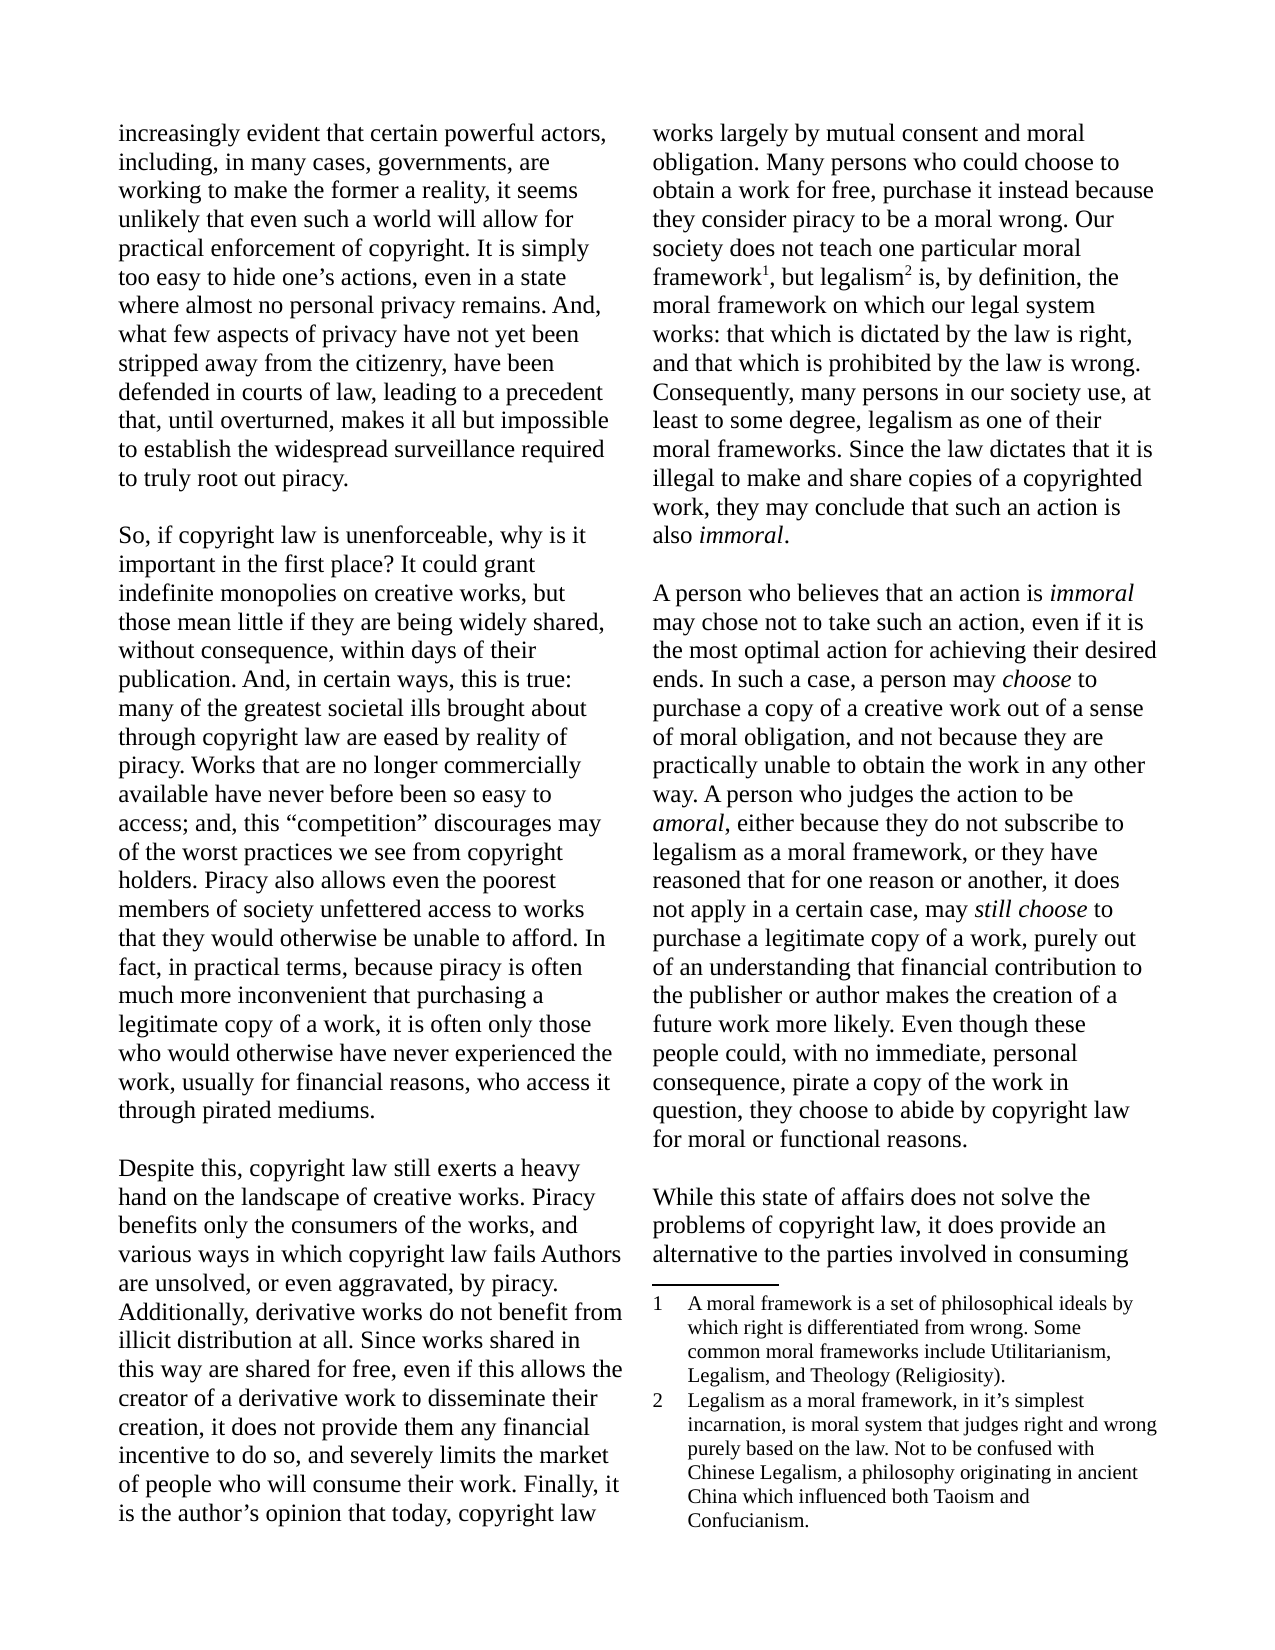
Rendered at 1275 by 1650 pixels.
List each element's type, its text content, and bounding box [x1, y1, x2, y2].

text increasingly evident that certain powerful actors, including, in many cases, governments, are working to make the former a reality, it seems unlikely that even such a world will allow for practical enforcement of copyright. It is simply too easy to hide one’s actions, even in a state where almost no personal privacy remains. And, what few aspects of privacy have not yet been stripped away from the citizenry, have been defended in courts of law, leading to a precedent that, until overturned, makes it all but impossible to establish the widespread surveillance required to truly root out piracy. [118, 118, 623, 492]
text While this state of affairs does not solve the problems of copyright law, it does provide an alternative to the parties involved in consuming [652, 1182, 1157, 1268]
text Despite this, copyright law still exerts a heavy hand on the landscape of creative works. Piracy benefits only the consumers of the works, and various ways in which copyright law fails Authors are unsolved, or even aggravated, by piracy. Additionally, derivative works do not benefit from illicit distribution at all. Since works shared in this way are shared for free, even if this allows the creator of a derivative work to disseminate their creation, it does not provide them any financial incentive to do so, and severely limits the market of people who will consume their work. Finally, it is the author’s opinion that today, copyright law [118, 1153, 623, 1527]
text Legalism as a moral framework, in it’s simplest incarnation, is moral system that judges right and wrong purely based on the law. Not to be confused with Chinese Legalism, a philosophy originating in ancient China which influenced both Taoism and Confucianism. [652, 1387, 1157, 1532]
text So, if copyright law is unenforceable, why is it important in the first place? It could grant indefinite monopolies on creative works, but those mean little if they are being widely shared, without consequence, within days of their publication. And, in certain ways, this is true: many of the greatest societal ills brought about through copyright law are eased by reality of piracy. Works that are no longer commercially available have never before been so easy to access; and, this “competition” discourages may of the worst practices we see from copyright holders. Piracy also allows even the poorest members of society unfettered access to works that they would otherwise be unable to afford. In fact, in practical terms, because piracy is often much more inconvenient that purchasing a legitimate copy of a work, it is often only those who would otherwise have never experienced the work, usually for financial reasons, who access it through pirated mediums. [118, 521, 623, 1124]
text works largely by mutual consent and moral obligation. Many persons who could choose to obtain a work for free, purchase it instead because they consider piracy to be a moral wrong. Our society does not teach one particular moral framework, but legalism is, by definition, the moral framework on which our legal system works: that which is dictated by the law is right, and that which is prohibited by the law is wrong. Consequently, many persons in our society use, at least to some degree, legalism as one of their moral frameworks. Since the law dictates that it is illegal to make and share copies of a copyrighted work, they may conclude that such an action is also immoral. [652, 118, 1157, 549]
text A person who believes that an action is immoral may chose not to take such an action, even if it is the most optimal action for achieving their desired ends. In such a case, a person may choose to purchase a copy of a creative work out of a sense of moral obligation, and not because they are practically unable to obtain the work in any other way. A person who judges the action to be amoral, either because they do not subscribe to legalism as a moral framework, or they have reasoned that for one reason or another, it does not apply in a certain case, may still choose to purchase a legitimate copy of a work, purely out of an understanding that financial contribution to the publisher or author makes the creation of a future work more likely. Even though these people could, with no immediate, personal consequence, pirate a copy of the work in question, they choose to abide by copyright law for moral or functional reasons. [652, 578, 1157, 1153]
text A moral framework is a set of philosophical ideals by which right is differentiated from wrong. Some common moral frameworks include Utilitarianism, Legalism, and Theology (Religiosity). [652, 1291, 1157, 1387]
